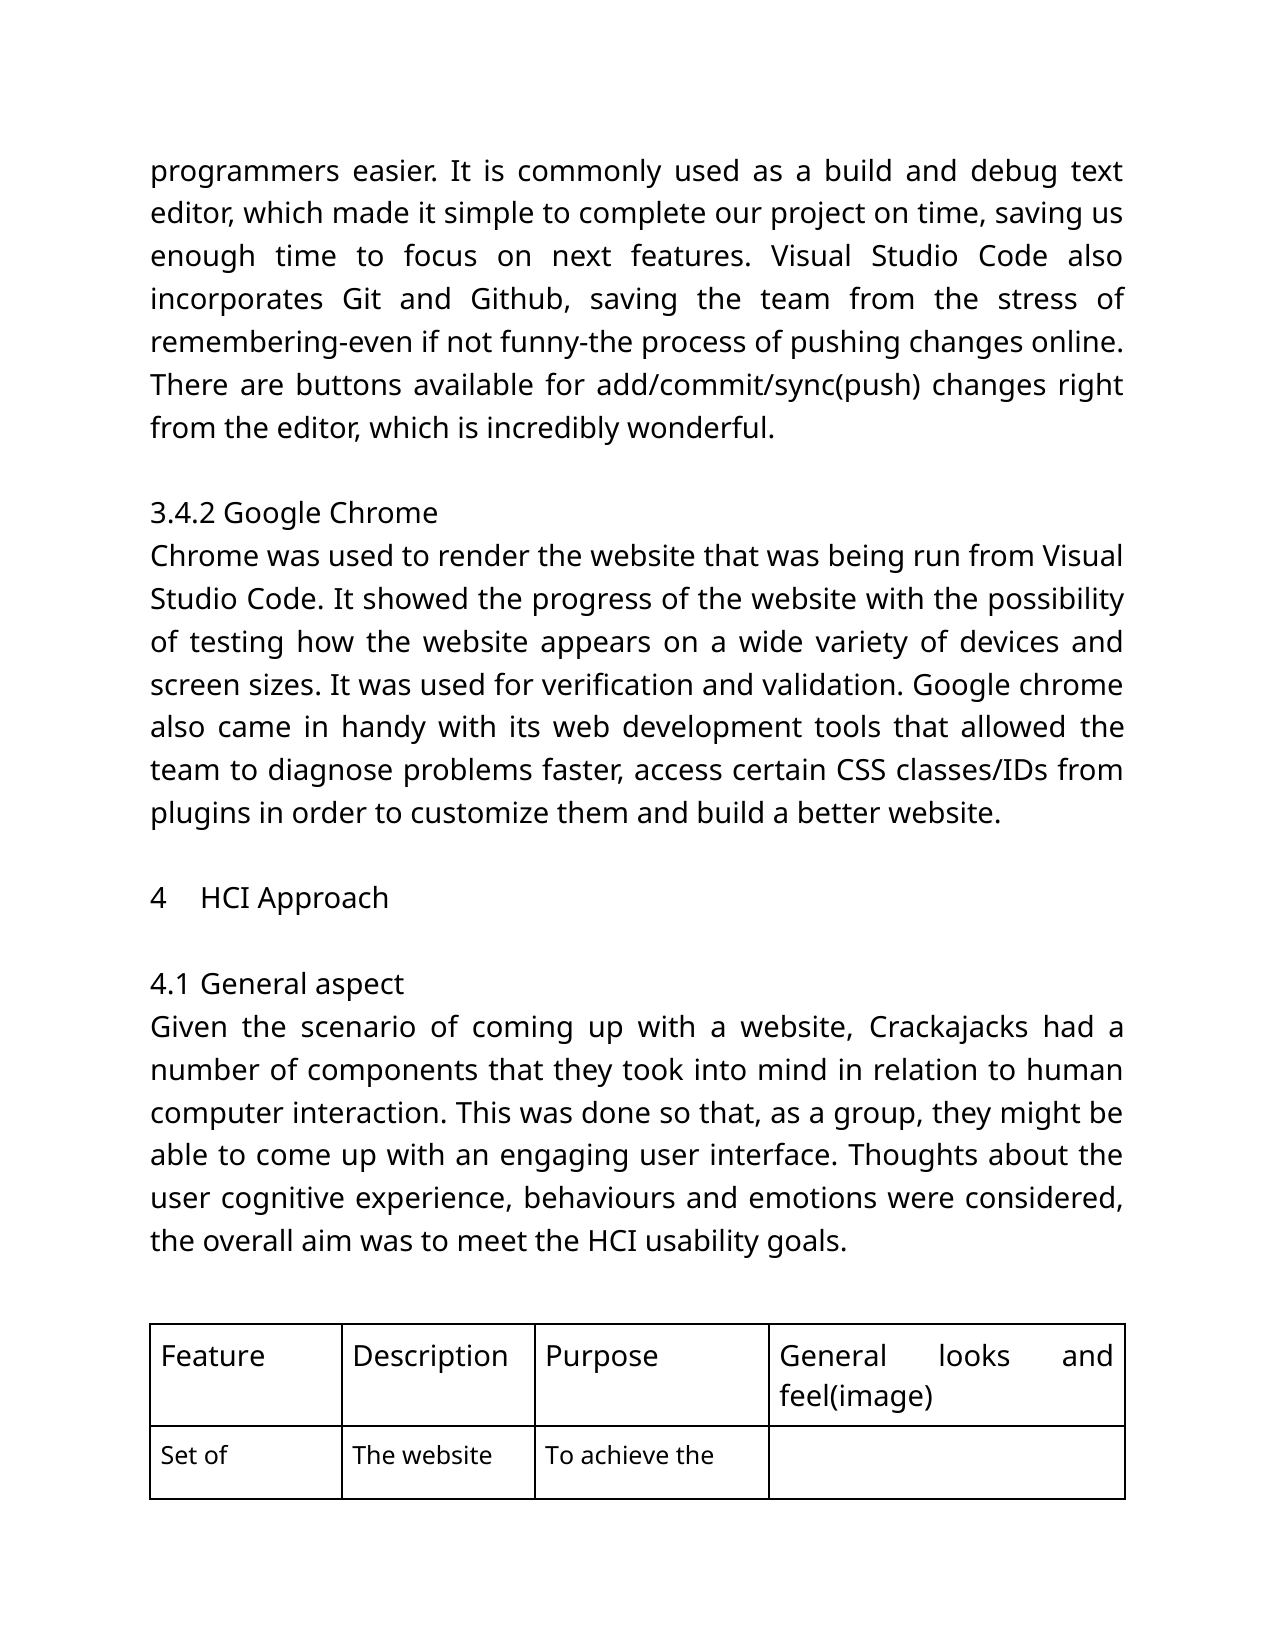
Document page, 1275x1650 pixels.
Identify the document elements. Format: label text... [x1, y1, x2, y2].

table_header Feature [151, 1325, 341, 1425]
table_cell To achieve the [536, 1427, 768, 1498]
list HCI Approach [150, 878, 1125, 917]
list programmers easier. It is commonly used as a build and debug text editor, which made it simple to complete our project on time, saving us enough time to focus on next features. Visual Studio Code also incorporates Git and Github, saving the team from the stress of remembering-even if not funny-the process of pushing changes online. There are buttons available for add/commit/sync(push) changes right from the editor, which is incredibly wonderful. [150, 150, 1125, 447]
table_cell Set of [151, 1427, 341, 1498]
list Chrome was used to render the website that was being run from Visual Studio Code. It showed the progress of the website with the possibility of testing how the website appears on a wide variety of devices and screen sizes. It was used for verification and validation. Google chrome also came in handy with its web development tools that allowed the team to diagnose problems faster, access certain CSS classes/IDs from plugins in order to customize them and build a better website. [150, 535, 1125, 832]
list 3.4.2 Google Chrome [150, 492, 1125, 532]
table_cell The website [343, 1427, 534, 1498]
list Given the scenario of coming up with a website, Crackajacks had a number of components that they took into mind in relation to human computer interaction. This was done so that, as a group, they might be able to come up with an engaging user interface. Thoughts about the user cognitive experience, behaviours and emotions were considered, the overall aim was to meet the HCI usability goals. [150, 1006, 1125, 1260]
list General aspect [150, 963, 1125, 1003]
table_cell [770, 1427, 1124, 1498]
table_header General looks and feel(image) [770, 1325, 1124, 1425]
table_header Purpose [536, 1325, 768, 1425]
table_header Description [343, 1325, 534, 1425]
